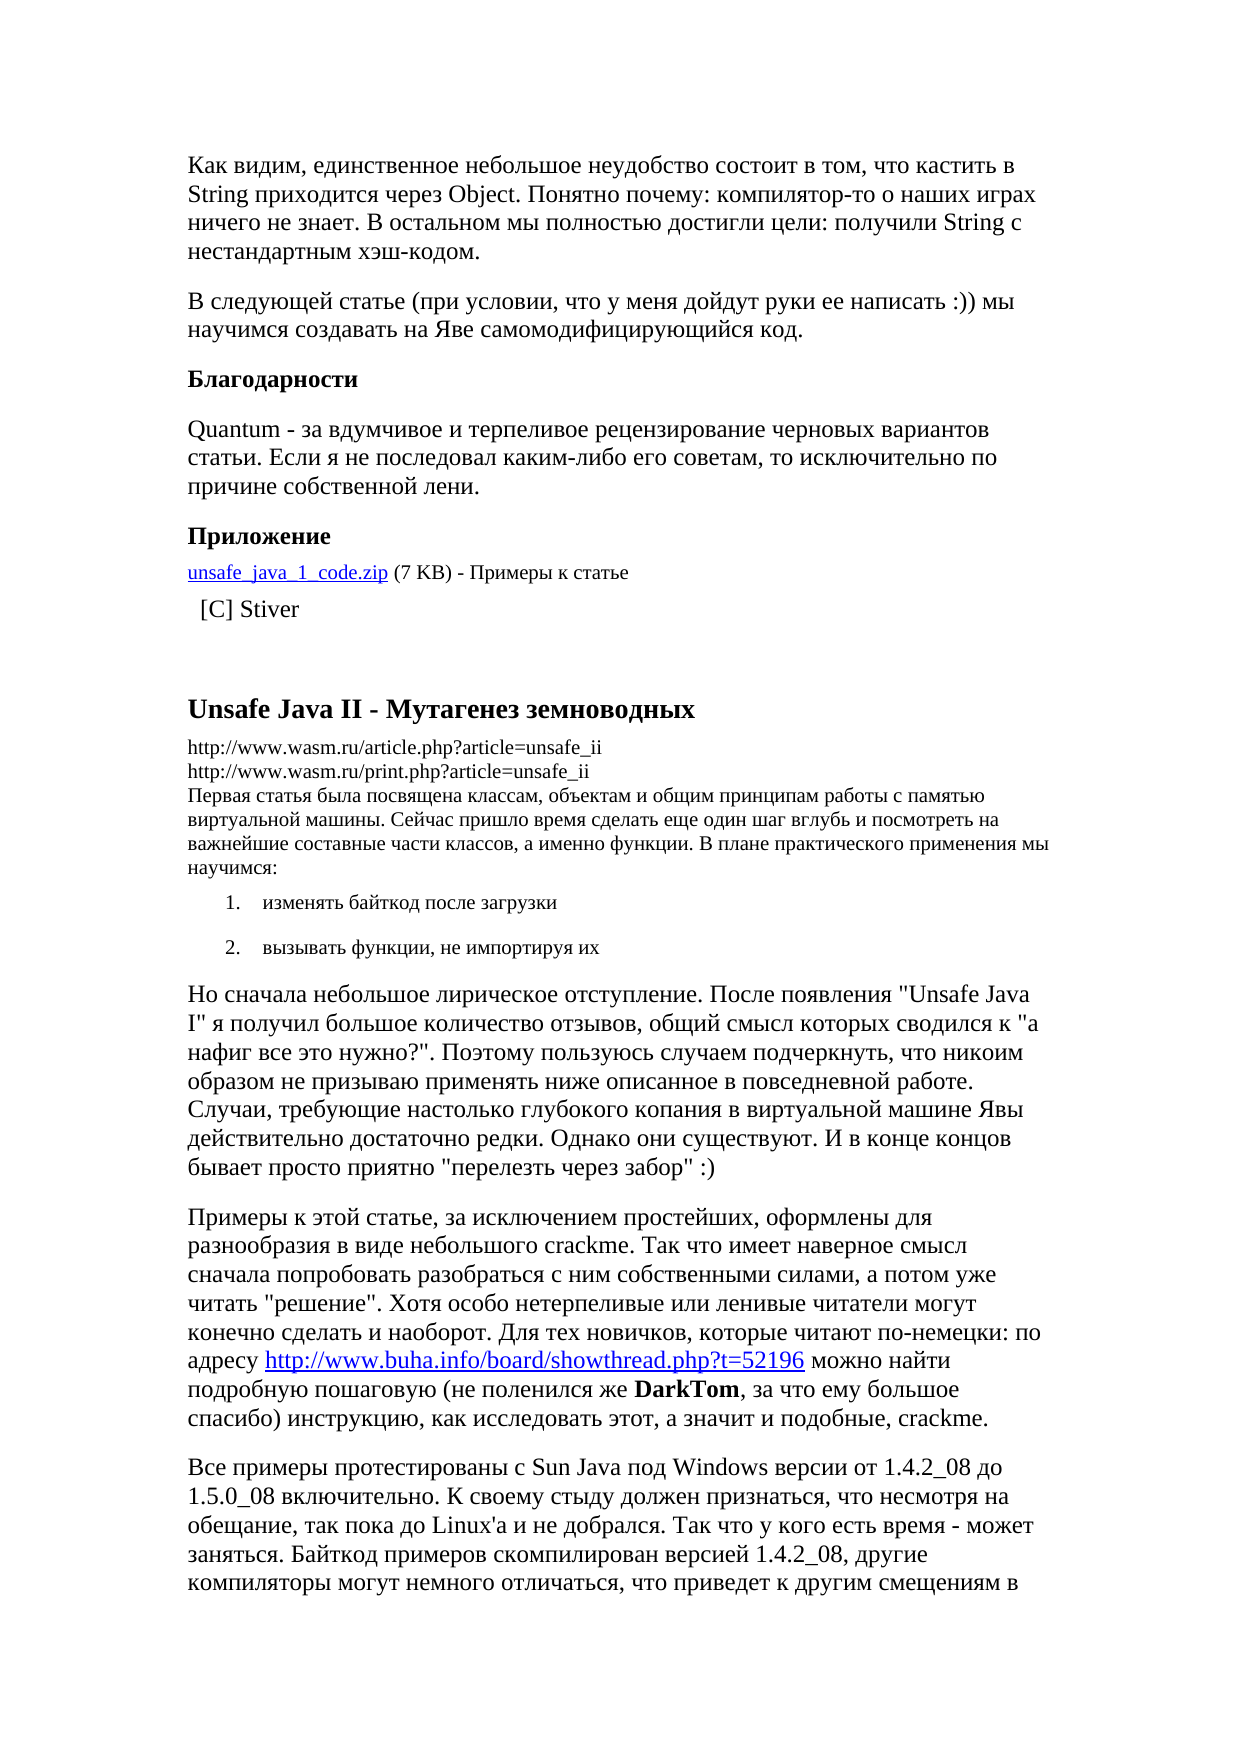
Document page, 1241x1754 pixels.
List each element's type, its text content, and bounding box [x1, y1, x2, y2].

text http://www.wasm.ru/article.php?article=unsafe_ii [187, 735, 1053, 759]
text Первая статья была посвящена классам, объектам и общим принципам работы с памятью виртуальной машины. Сейчас пришло время сделать еще один шаг вглубь и посмотреть на важнейшие составные части классов, а именно функции. В плане практического применения мы научимся: [187, 783, 1053, 879]
text unsafe_java_1_code.zip (7 KB) - Примеры к статье [187, 560, 1053, 584]
text Все примеры протестированы с Sun Java под Windows версии от 1.4.2_08 до 1.5.0_08 включительно. К своему стыду должен признаться, что несмотря на обещание, так пока до Linux'a и не добрался. Так что у кого есть время - может заняться. Байткод примеров скомпилирован версией 1.4.2_08, другие компиляторы могут немного отличаться, что приведет к другим смещениям в [187, 1452, 1053, 1596]
text http://www.wasm.ru/print.php?article=unsafe_ii [187, 759, 1053, 783]
text Но сначала небольшое лирическое отступление. После появления "Unsafe Java I" я получил большое количество отзывов, общий смысл которых сводился к "а нафиг все это нужно?". Поэтому пользуюсь случаем подчеркнуть, что никоим образом не призываю применять ниже описанное в повседневной работе. Случаи, требующие настолько глубокого копания в виртуальной машине Явы действительно достаточно редки. Однако они существуют. И в конце концов бывает просто приятно "перелезть через забор" :) [187, 979, 1053, 1181]
list изменять байткод после загрузки [225, 890, 1053, 914]
text Quantum - за вдумчивое и терпеливое рецензирование черновых вариантов статьи. Если я не последовал каким-либо его советам, то исключительно по причине собственной лени. [187, 414, 1053, 500]
subtitle Unsafe Java II - Мутагенез земноводных [187, 692, 1053, 724]
text [C] Stiver [187, 594, 1053, 623]
text Как видим, единственное небольшое неудобство состоит в том, что кастить в String приходится через Object. Понятно почему: компилятор-то о наших играх ничего не знает. В остальном мы полностью достигли цели: получили String с нестандартным хэш-кодом. [187, 150, 1053, 265]
text Благодарности [187, 364, 1053, 393]
text Примеры к этой статье, за исключением простейших, оформлены для разнообразия в виде небольшого crackme. Так что имеет наверное смысл сначала попробовать разобраться с ним собственными силами, а потом уже читать "решение". Хотя особо нетерпеливые или ленивые читатели могут конечно сделать и наоборот. Для тех новичков, которые читают по-немецки: по адресу http://www.buha.info/board/showthread.php?t=52196 можно найти подробную пошаговую (не поленился же DarkTom, за что ему большое спасибо) инструкцию, как исследовать этот, а значит и подобные, crackme. [187, 1202, 1053, 1432]
text В следующей статье (при условии, что у меня дойдут руки ее написать :)) мы научимся создавать на Яве самомодифицирующийся код. [187, 286, 1053, 343]
list вызывать функции, не импортируя их [225, 935, 1053, 959]
text Приложение [187, 521, 1053, 549]
